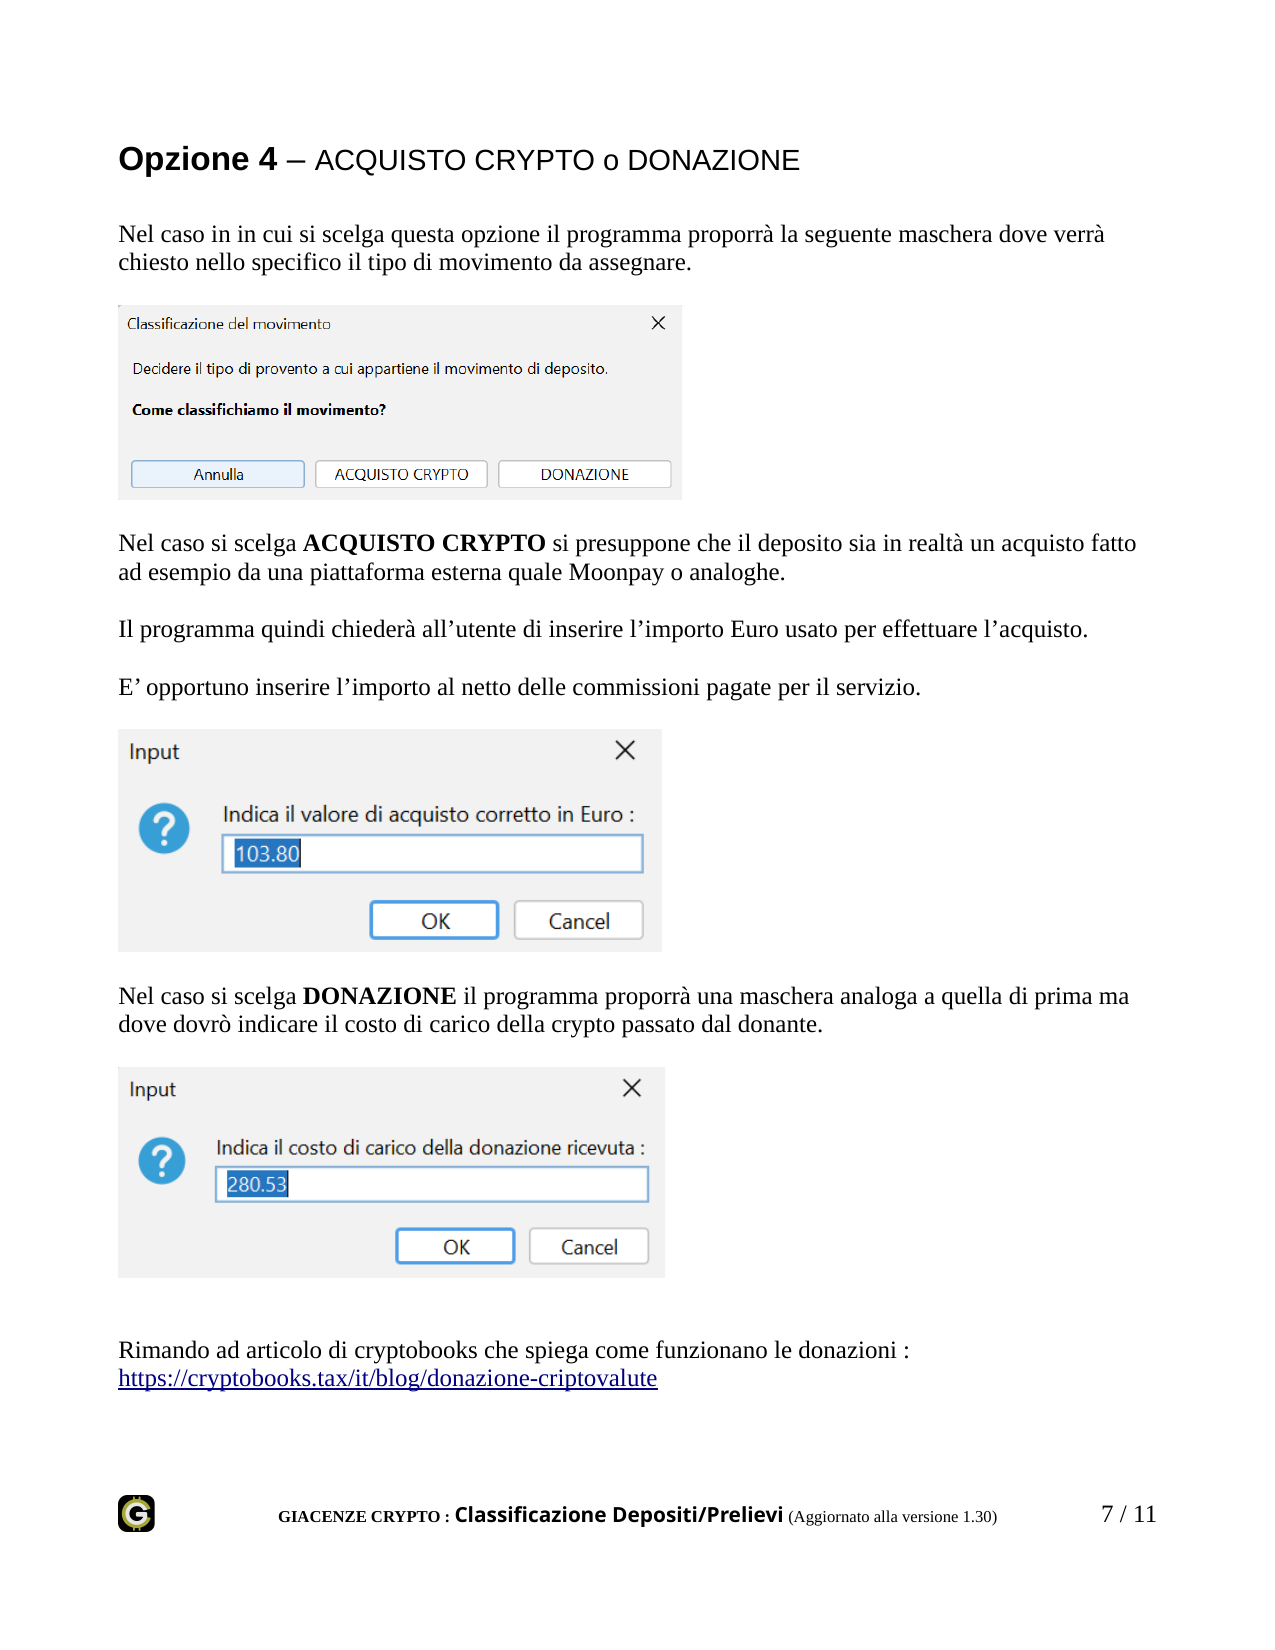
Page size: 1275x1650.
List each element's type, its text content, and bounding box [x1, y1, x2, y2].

picture [118, 1067, 665, 1278]
text Nel caso in in cui si scelga questa opzione il programma proporrà la seguente maschera dove verrà chiesto nello specifico il tipo di movimento da assegnare. [118, 219, 1157, 276]
text https://cryptobooks.tax/it/blog/donazione-criptovalute [118, 1363, 1157, 1392]
text Rimando ad articolo di cryptobooks che spiega come funzionano le donazioni : [118, 1335, 1157, 1363]
picture [118, 729, 662, 952]
text Nel caso si scelga ACQUISTO CRYPTO si presuppone che il deposito sia in realtà un acquisto fatto ad esempio da una piattaforma esterna quale Moonpay o analoghe. [118, 528, 1157, 586]
text Nel caso si scelga DONAZIONE il programma proporrà una maschera analoga a quella di prima ma dove dovrò indicare il costo di carico della crypto passato dal donante. [118, 981, 1157, 1038]
text Il programma quindi chiederà all’utente di inserire l’importo Euro usato per effettuare l’acquisto. [118, 614, 1157, 643]
subtitle Opzione 4 – ACQUISTO CRYPTO o DONAZIONE [118, 139, 1157, 177]
picture [118, 305, 683, 500]
text E’ opportuno inserire l’importo al netto delle commissioni pagate per il servizio. [118, 672, 1157, 701]
picture [118, 1495, 155, 1532]
